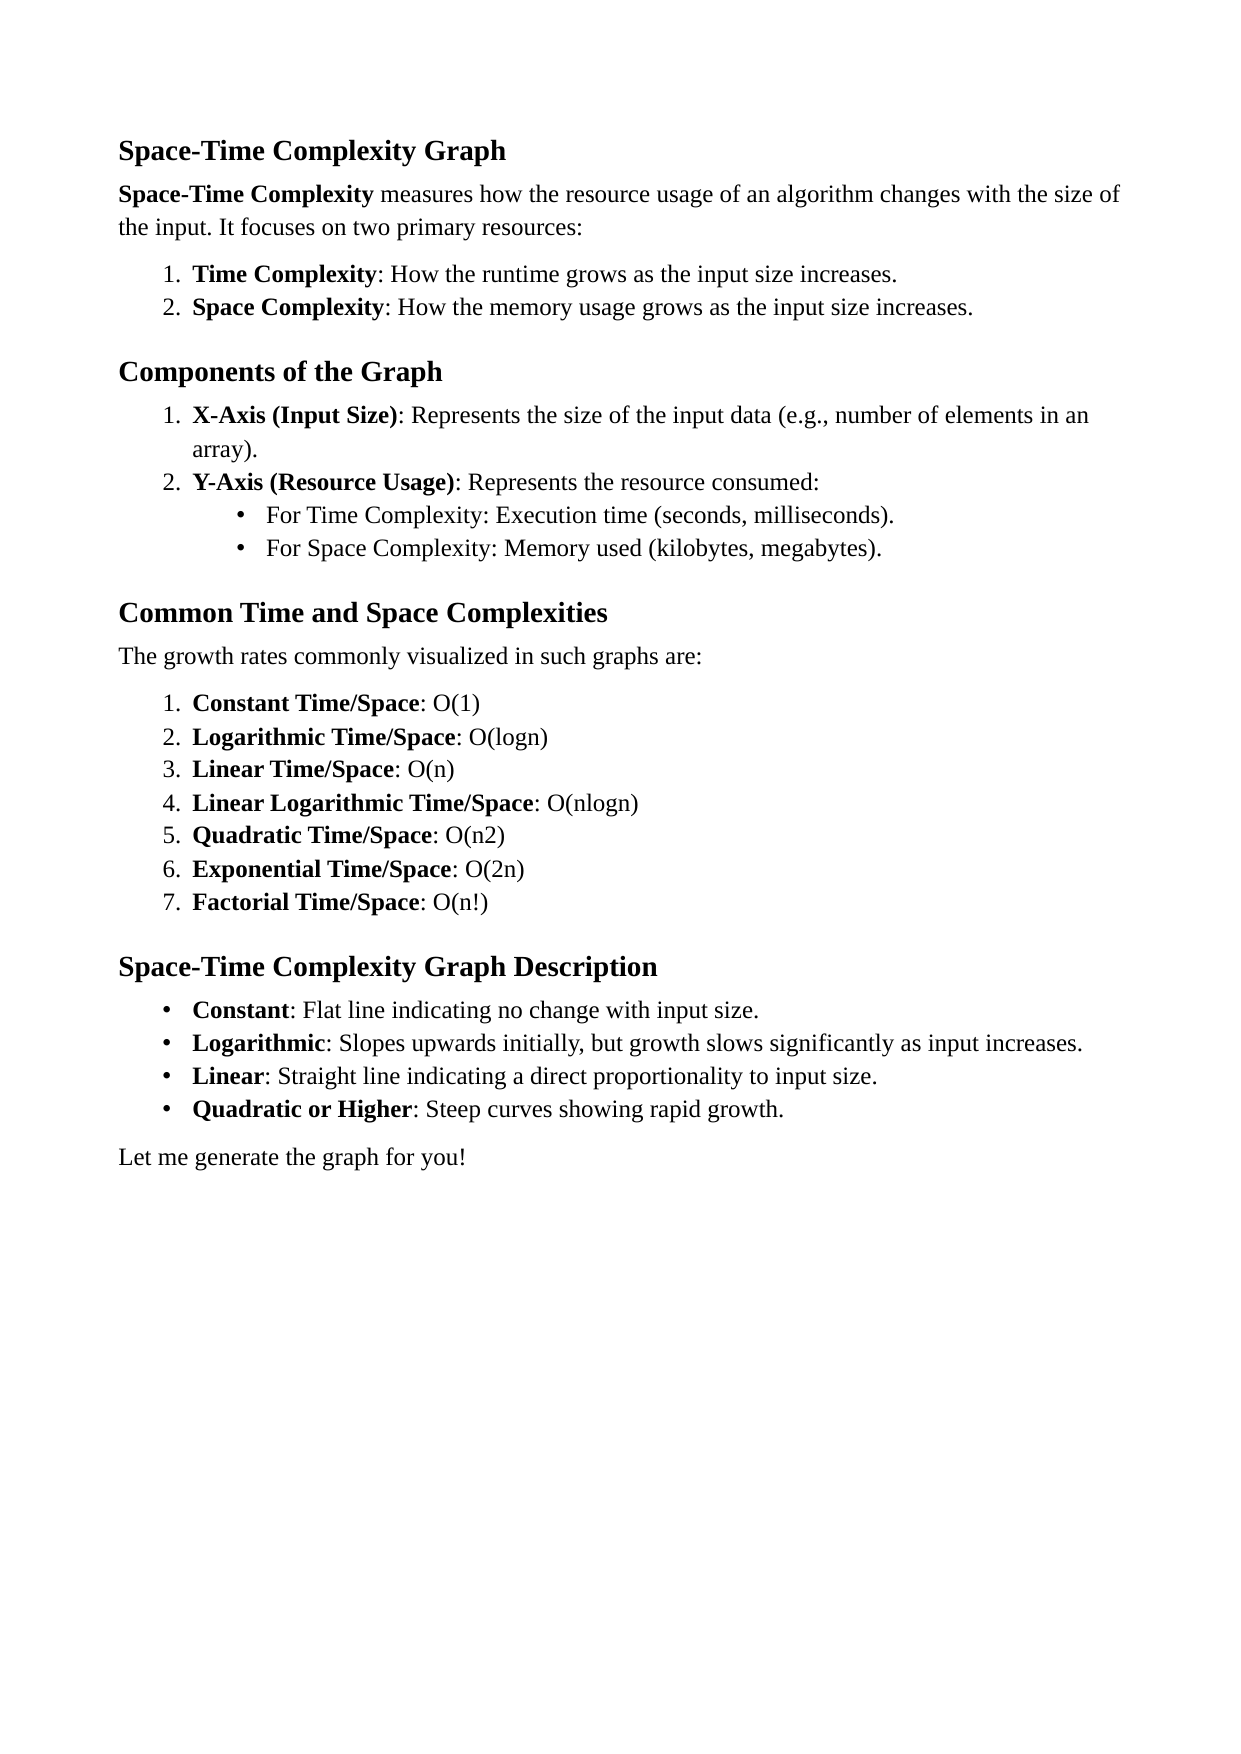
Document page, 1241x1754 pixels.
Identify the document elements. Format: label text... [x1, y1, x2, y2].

subtitle Space-Time Complexity Graph [118, 133, 1122, 166]
list Exponential Time/Space: O(2n) [162, 854, 1122, 882]
list Linear Time/Space: O(n) [162, 754, 1122, 783]
text Let me generate the graph for you! [118, 1142, 1122, 1170]
list Space Complexity: How the memory usage grows as the input size increases. [162, 292, 1122, 321]
list Quadratic or Higher: Steep curves showing rapid growth. [162, 1094, 1122, 1123]
list Logarithmic: Slopes upwards initially, but growth slows significantly as input increases. [162, 1028, 1122, 1057]
list Constant Time/Space: O(1) [162, 688, 1122, 717]
list Linear Logarithmic Time/Space: O(nlogn) [162, 788, 1122, 816]
list Linear: Straight line indicating a direct proportionality to input size. [162, 1061, 1122, 1090]
subtitle Space-Time Complexity Graph Description [118, 949, 1122, 982]
list For Time Complexity: Execution time (seconds, milliseconds). [236, 500, 1122, 528]
list For Space Complexity: Memory used (kilobytes, megabytes). [236, 533, 1122, 561]
text Space-Time Complexity measures how the resource usage of an algorithm changes with the size of the input. It focuses on two primary resources: [118, 179, 1122, 241]
list Factorial Time/Space: O(n!) [162, 887, 1122, 915]
subtitle Common Time and Space Complexities [118, 595, 1122, 628]
list Logarithmic Time/Space: O(logn) [162, 722, 1122, 750]
list Y-Axis (Resource Usage): Represents the resource consumed: [162, 467, 1122, 495]
list Constant: Flat line indicating no change with input size. [162, 995, 1122, 1024]
text The growth rates commonly visualized in such graphs are: [118, 641, 1122, 670]
subtitle Components of the Graph [118, 354, 1122, 388]
list Time Complexity: How the runtime grows as the input size increases. [162, 259, 1122, 288]
list X-Axis (Input Size): Represents the size of the input data (e.g., number of elements in an array). [162, 401, 1122, 462]
list Quadratic Time/Space: O(n2) [162, 821, 1122, 849]
